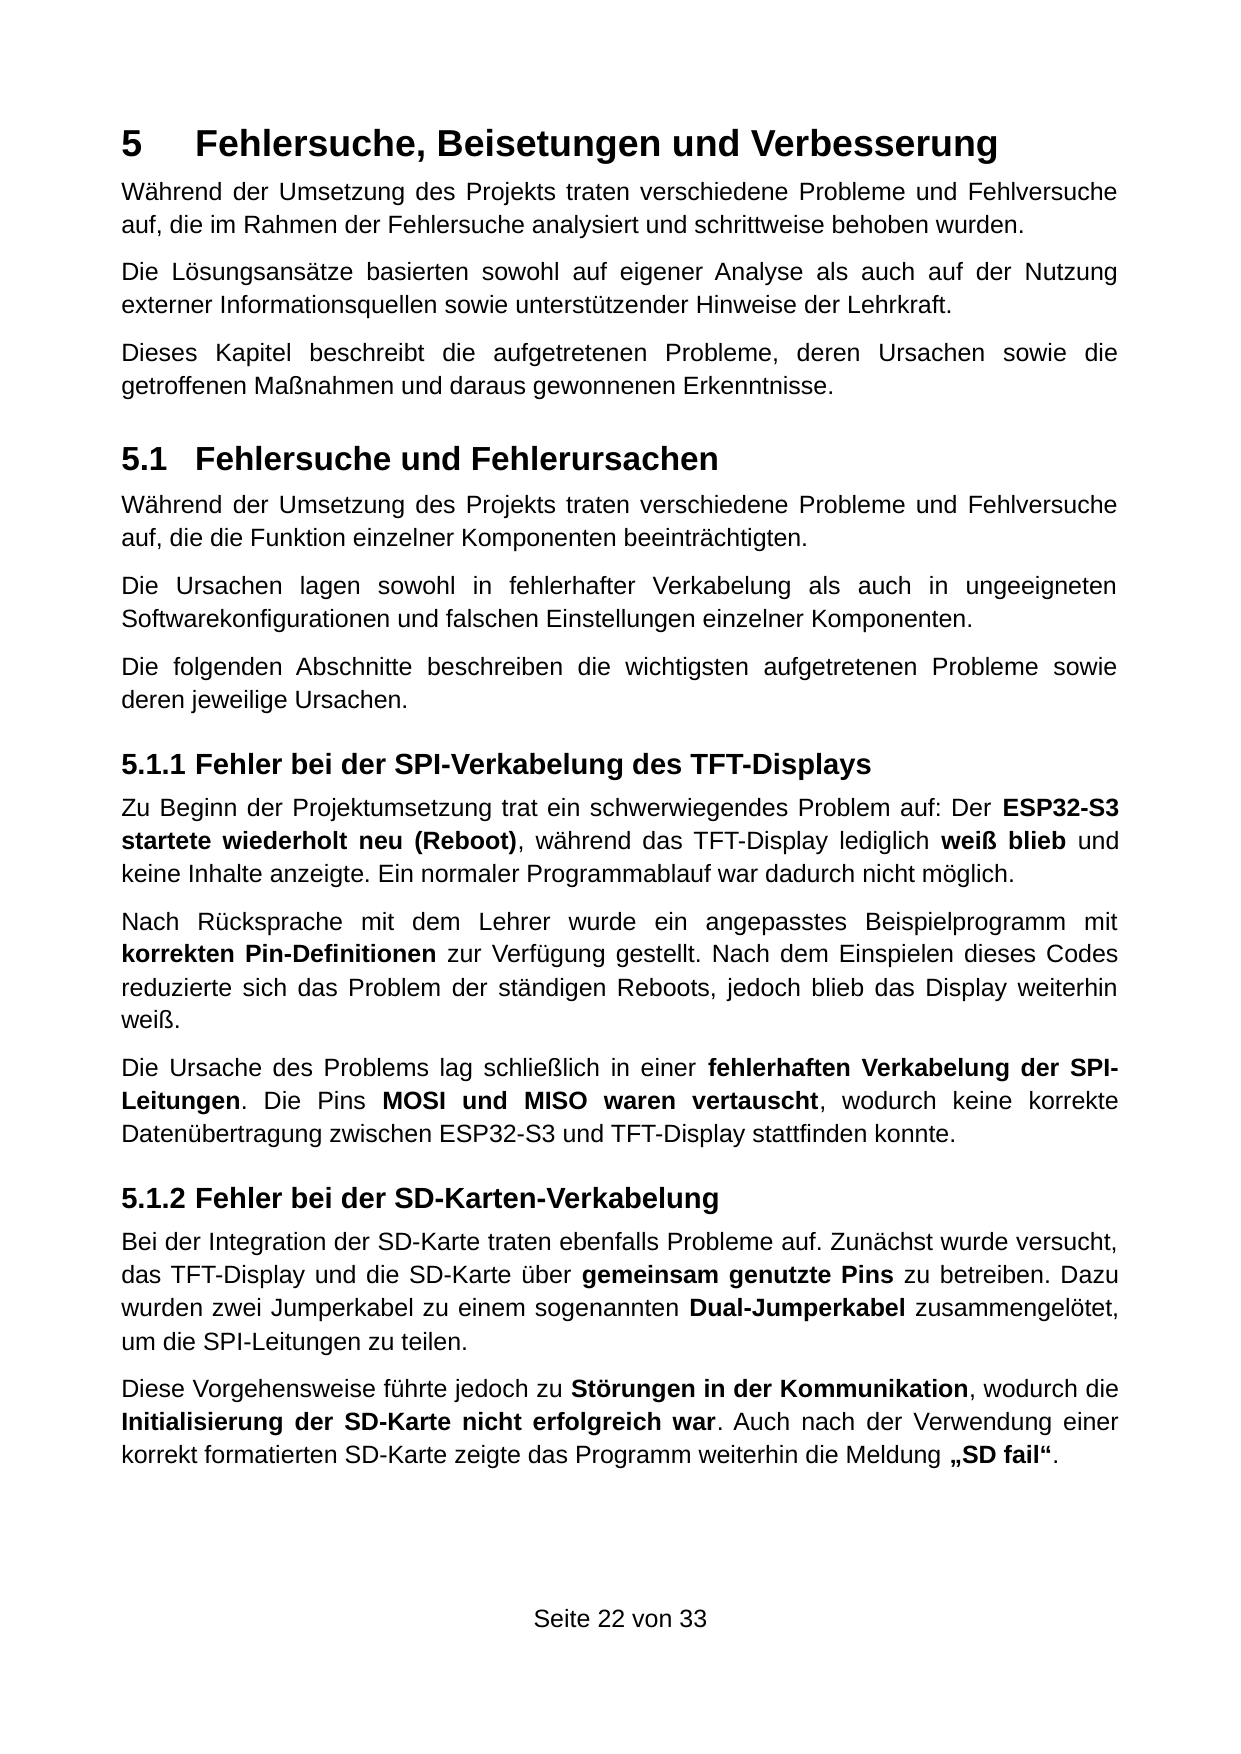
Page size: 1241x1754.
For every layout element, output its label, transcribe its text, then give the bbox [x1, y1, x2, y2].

subtitle Fehlersuche, Beisetungen und Verbesserung [121, 121, 1119, 164]
text Während der Umsetzung des Projekts traten verschiedene Probleme und Fehlversuche auf, die die Funktion einzelner Komponenten beeinträchtigten. [121, 490, 1119, 552]
text Bei der Integration der SD-Karte traten ebenfalls Probleme auf. Zunächst wurde versucht, das TFT-Display und die SD-Karte über gemeinsam genutzte Pins zu betreiben. Dazu wurden zwei Jumperkabel zu einem sogenannten Dual-Jumperkabel zusammengelötet, um die SPI-Leitungen zu teilen. [121, 1227, 1119, 1355]
text Diese Vorgehensweise führte jedoch zu Störungen in der Kommunikation, wodurch die Initialisierung der SD-Karte nicht erfolgreich war. Auch nach der Verwendung einer korrekt formatierten SD-Karte zeigte das Programm weiterhin die Meldung „SD fail“. [121, 1374, 1119, 1469]
text Die Ursachen lagen sowohl in fehlerhafter Verkabelung als auch in ungeeigneten Softwarekonfigurationen und falschen Einstellungen einzelner Komponenten. [121, 571, 1119, 633]
subtitle Fehler bei der SPI-Verkabelung des TFT-Displays [121, 747, 1119, 780]
text Die folgenden Abschnitte beschreiben die wichtigsten aufgetretenen Probleme sowie deren jeweilige Ursachen. [121, 652, 1119, 713]
text Nach Rücksprache mit dem Lehrer wurde ein angepasstes Beispielprogramm mit korrekten Pin-Definitionen zur Verfügung gestellt. Nach dem Einspielen dieses Codes reduzierte sich das Problem der ständigen Reboots, jedoch blieb das Display weiterhin weiß. [121, 906, 1119, 1034]
text Die Lösungsansätze basierten sowohl auf eigener Analyse als auch auf der Nutzung externer Informationsquellen sowie unterstützender Hinweise der Lehrkraft. [121, 257, 1119, 319]
text Zu Beginn der Projektumsetzung trat ein schwerwiegendes Problem auf: Der ESP32-S3 startete wiederholt neu (Reboot), während das TFT-Display lediglich weiß blieb und keine Inhalte anzeigte. Ein normaler Programmablauf war dadurch nicht möglich. [121, 793, 1119, 888]
text Während der Umsetzung des Projekts traten verschiedene Probleme und Fehlversuche auf, die im Rahmen der Fehlersuche analysiert und schrittweise behoben wurden. [121, 177, 1119, 238]
subtitle Fehlersuche und Fehlerursachen [121, 439, 1119, 478]
text Dieses Kapitel beschreibt die aufgetretenen Probleme, deren Ursachen sowie die getroffenen Maßnahmen und daraus gewonnenen Erkenntnisse. [121, 338, 1119, 400]
subtitle Fehler bei der SD-Karten-Verkabelung [121, 1181, 1119, 1215]
text Die Ursache des Problems lag schließlich in einer fehlerhaften Verkabelung der SPI-Leitungen. Die Pins MOSI und MISO waren vertauscht, wodurch keine korrekte Datenübertragung zwischen ESP32-S3 und TFT-Display stattfinden konnte. [121, 1053, 1119, 1148]
